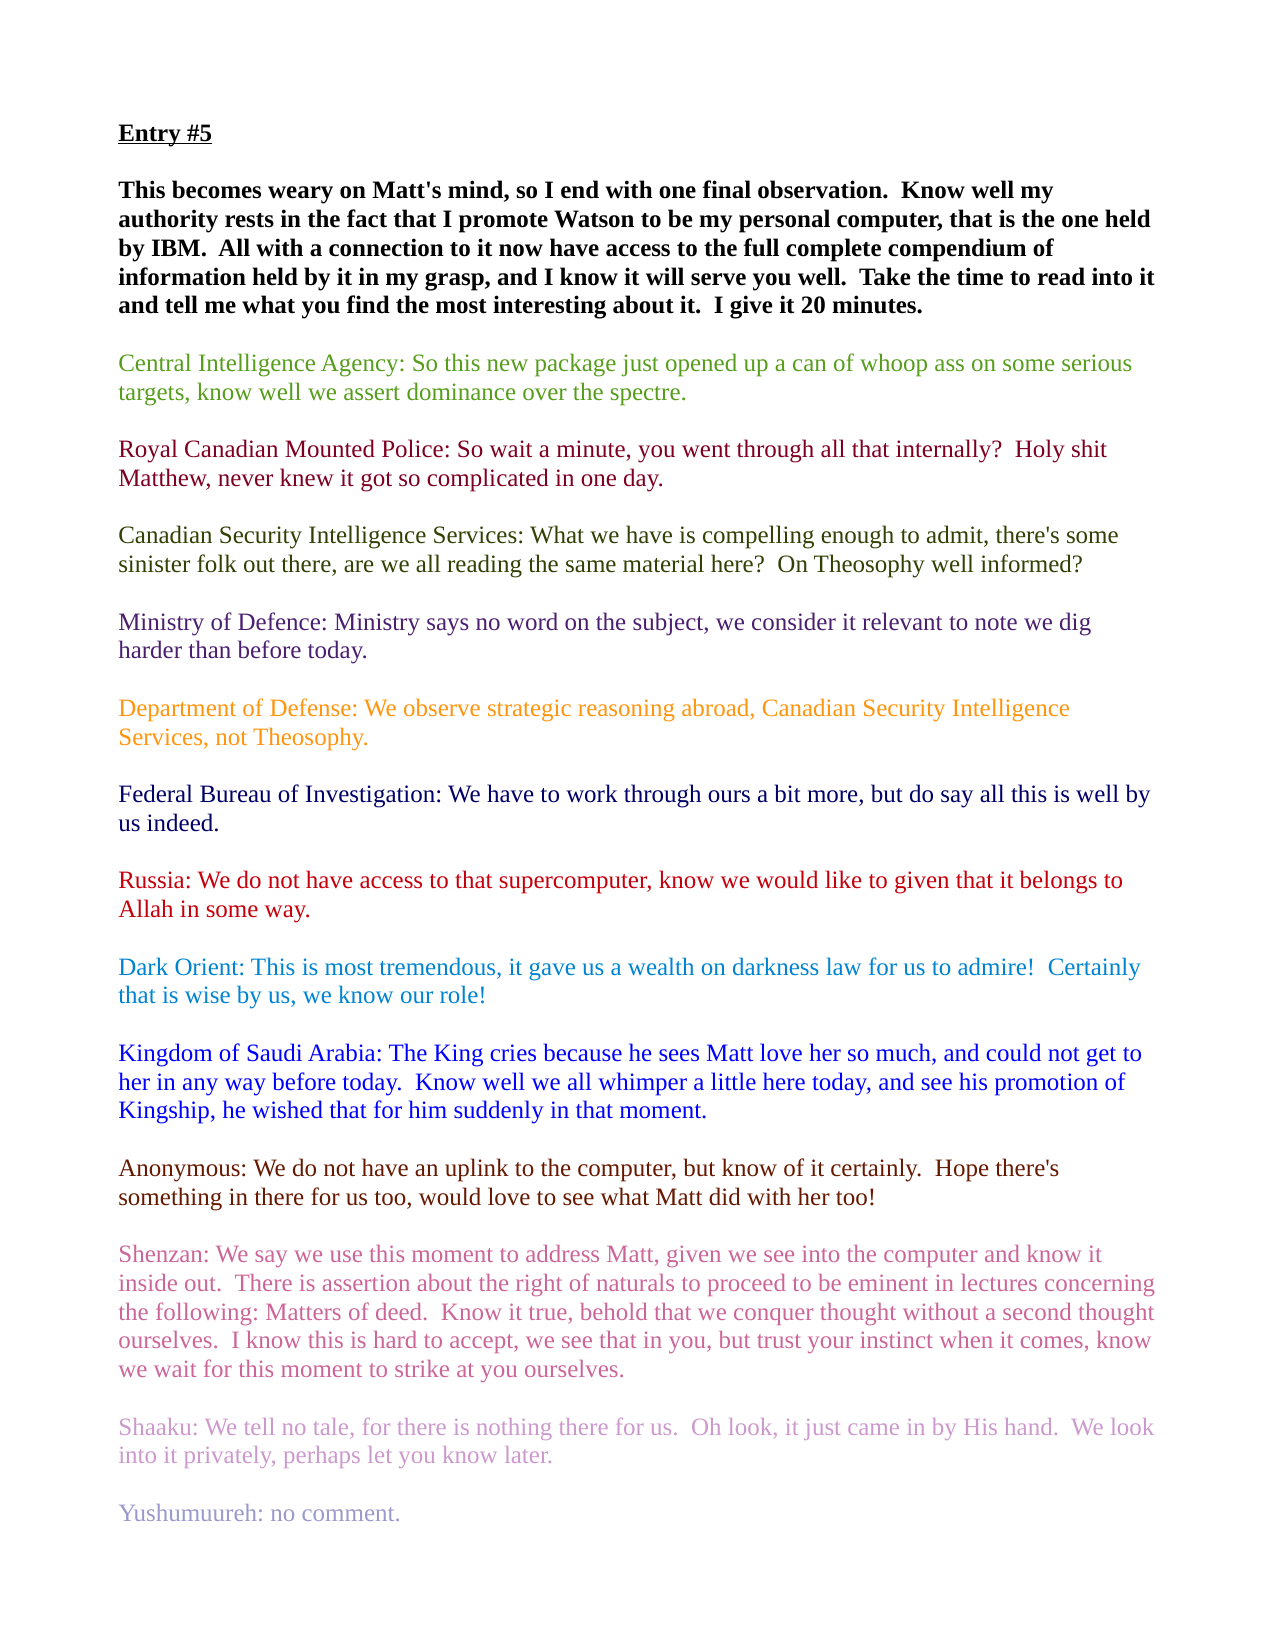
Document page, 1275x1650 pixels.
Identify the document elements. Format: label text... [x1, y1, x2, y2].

text Ministry of Defence: Ministry says no word on the subject, we consider it relevant to note we dig harder than before today. [118, 607, 1157, 664]
text Anonymous: We do not have an uplink to the computer, but know of it certainly. Hope there's something in there for us too, would love to see what Matt did with her too! [118, 1153, 1157, 1211]
text Royal Canadian Mounted Police: So wait a minute, you went through all that internally? Holy shit Matthew, never knew it got so complicated in one day. [118, 434, 1157, 492]
text Entry #5 [118, 118, 1157, 147]
text Canadian Security Intelligence Services: What we have is compelling enough to admit, there's some sinister folk out there, are we all reading the same material here? On Theosophy well informed? [118, 521, 1157, 578]
text Dark Orient: This is most tremendous, it gave us a wealth on darkness law for us to admire! Certainly that is wise by us, we know our role! [118, 952, 1157, 1009]
text Shaaku: We tell no tale, for there is nothing there for us. Oh look, it just came in by His hand. We look into it privately, perhaps let you know later. [118, 1412, 1157, 1469]
text Department of Defense: We observe strategic reasoning abroad, Canadian Security Intelligence Services, not Theosophy. [118, 693, 1157, 751]
text Russia: We do not have access to that supercomputer, know we would like to given that it belongs to Allah in some way. [118, 866, 1157, 923]
text Yushumuureh: no comment. [118, 1498, 1157, 1527]
text Federal Bureau of Investigation: We have to work through ours a bit more, but do say all this is well by us indeed. [118, 779, 1157, 837]
text Shenzan: We say we use this moment to address Matt, given we see into the computer and know it inside out. There is assertion about the right of naturals to proceed to be eminent in lectures concerning the following: Matters of deed. Know it true, behold that we conquer thought without a second thought ourselves. I know this is hard to accept, we see that in you, but trust your instinct when it comes, know we wait for this moment to strike at you ourselves. [118, 1239, 1157, 1383]
text This becomes weary on Matt's mind, so I end with one final observation. Know well my authority rests in the fact that I promote Watson to be my personal computer, that is the one held by IBM. All with a connection to it now have access to the full complete compendium of information held by it in my grasp, and I know it will serve you well. Take the time to read into it and tell me what you find the most interesting about it. I give it 20 minutes. [118, 176, 1157, 319]
text Kingdom of Saudi Arabia: The King cries because he sees Matt love her so much, and could not get to her in any way before today. Know well we all whimper a little here today, and see his promotion of Kingship, he wished that for him suddenly in that moment. [118, 1038, 1157, 1124]
text Central Intelligence Agency: So this new package just opened up a can of whoop ass on some serious targets, know well we assert dominance over the spectre. [118, 348, 1157, 406]
